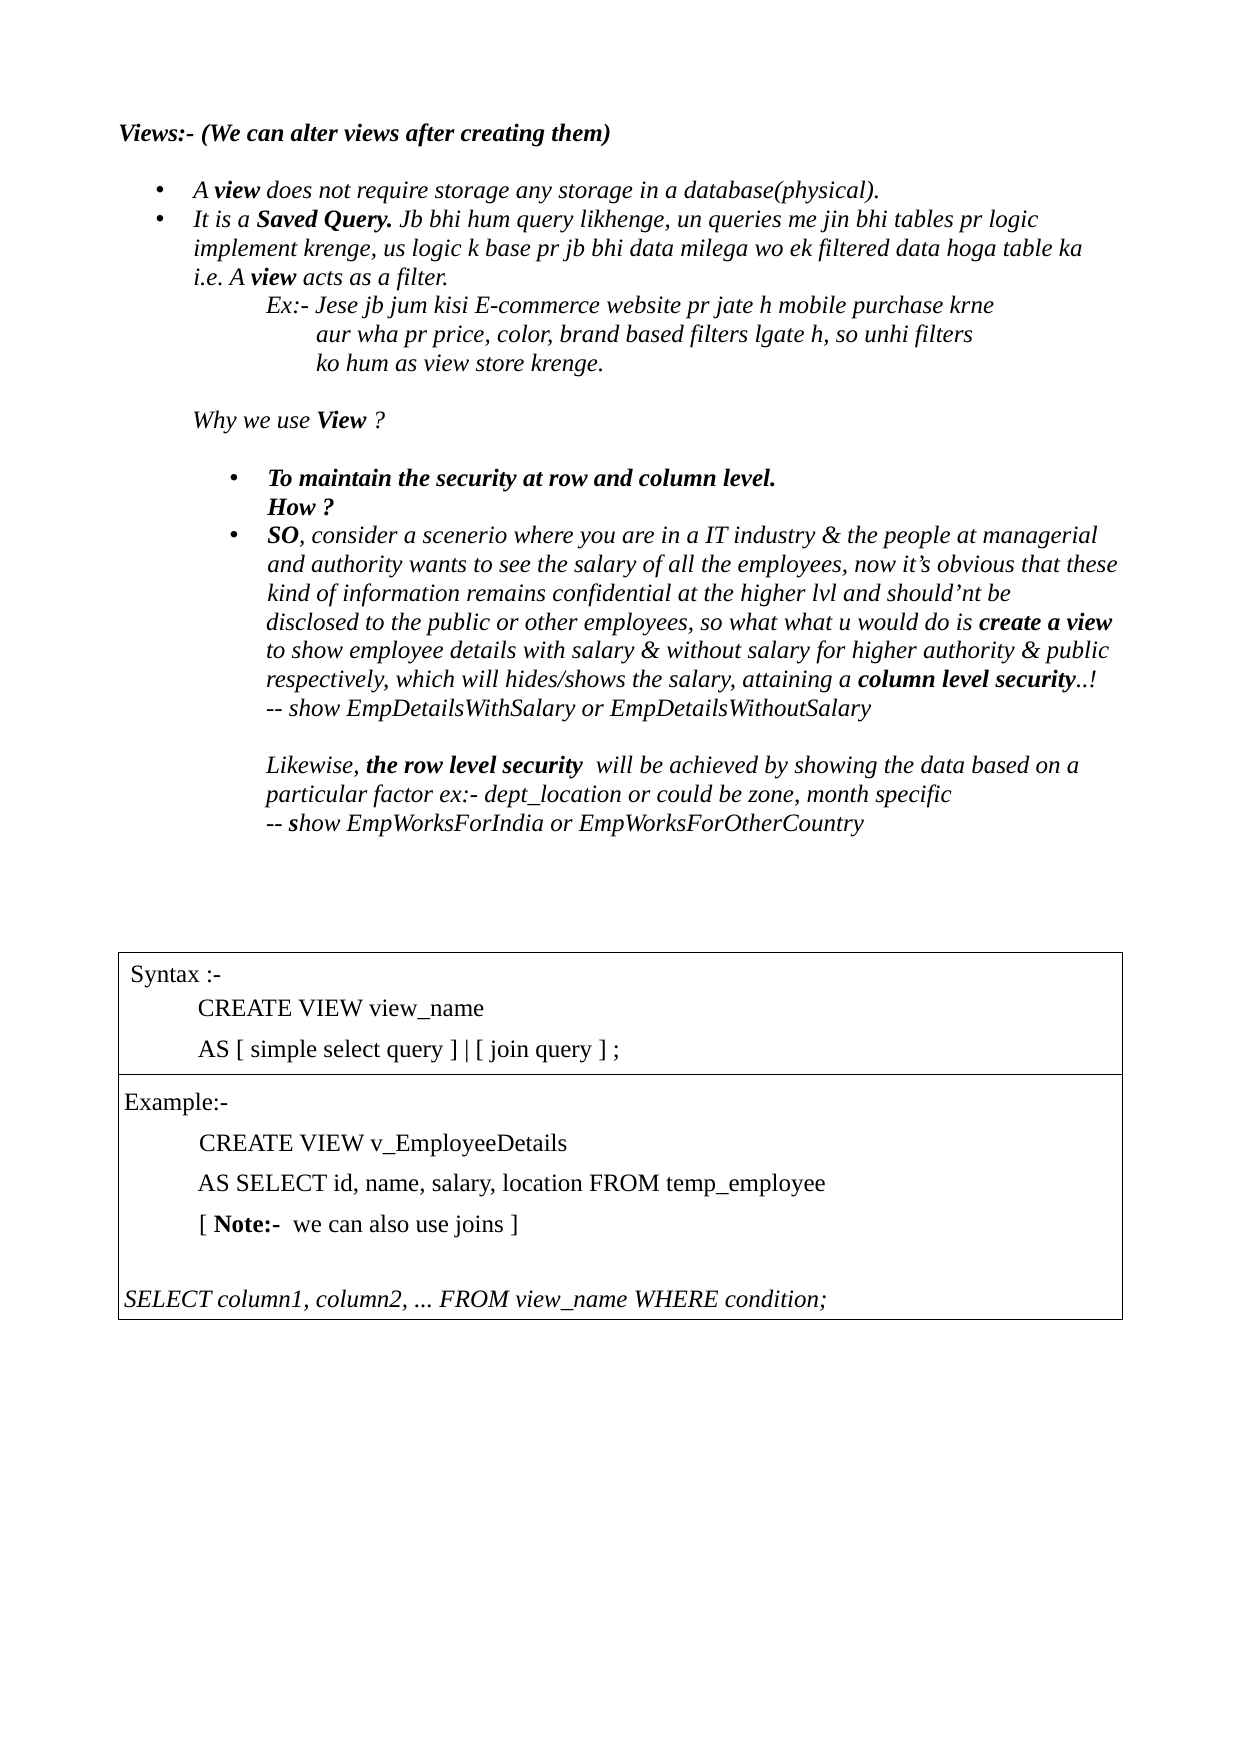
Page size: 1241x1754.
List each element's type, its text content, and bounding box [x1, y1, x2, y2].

text Likewise, the row level security will be achieved by showing the data based on a [118, 751, 1122, 779]
text aur wha pr price, color, brand based filters lgate h, so unhi filters [118, 319, 1122, 348]
text to show employee details with salary & without salary for higher authority & public [118, 636, 1122, 664]
list To maintain the security at row and column level. [229, 463, 1122, 492]
text -- show EmpWorksForIndia or EmpWorksForOtherCountry [118, 808, 1122, 837]
table_cell Example:- CREATE VIEW v_EmployeeDetails AS SELECT id, name, salary, location FROM temp_employee [ Note:- we can also use joins ] SELECT column1, column2, ... FROM view_name WHERE condition; [119, 1075, 1122, 1319]
table_header Syntax :- CREATE VIEW view_name AS [ simple select query ] | [ join query ] ; [119, 953, 1122, 1074]
text Ex:- Jese jb jum kisi E-commerce website pr jate h mobile purchase krne [118, 291, 1122, 319]
list A view does not require storage any storage in a database(physical). [156, 176, 1122, 204]
text disclosed to the public or other employees, so what what u would do is create a view [118, 607, 1122, 636]
list How ? [229, 492, 1122, 521]
text -- show EmpDetailsWithSalary or EmpDetailsWithoutSalary [118, 693, 1122, 722]
list SO, consider a scenerio where you are in a IT industry & the people at managerial and authority wants to see the salary of all the employees, now it’s obvious that these kind of information remains confidential at the higher lvl and should’nt be [229, 521, 1122, 607]
text particular factor ex:- dept_location or could be zone, month specific [118, 779, 1122, 808]
text Views:- (We can alter views after creating them) [118, 118, 1122, 147]
text respectively, which will hides/shows the salary, attaining a column level security..! [118, 664, 1122, 693]
text ko hum as view store krenge. [118, 348, 1122, 377]
list i.e. A view acts as a filter. [156, 262, 1122, 291]
list It is a Saved Query. Jb bhi hum query likhenge, un queries me jin bhi tables pr logic implement krenge, us logic k base pr jb bhi data milega wo ek filtered data hoga table ka [156, 204, 1122, 262]
text Why we use View ? [118, 406, 1122, 434]
